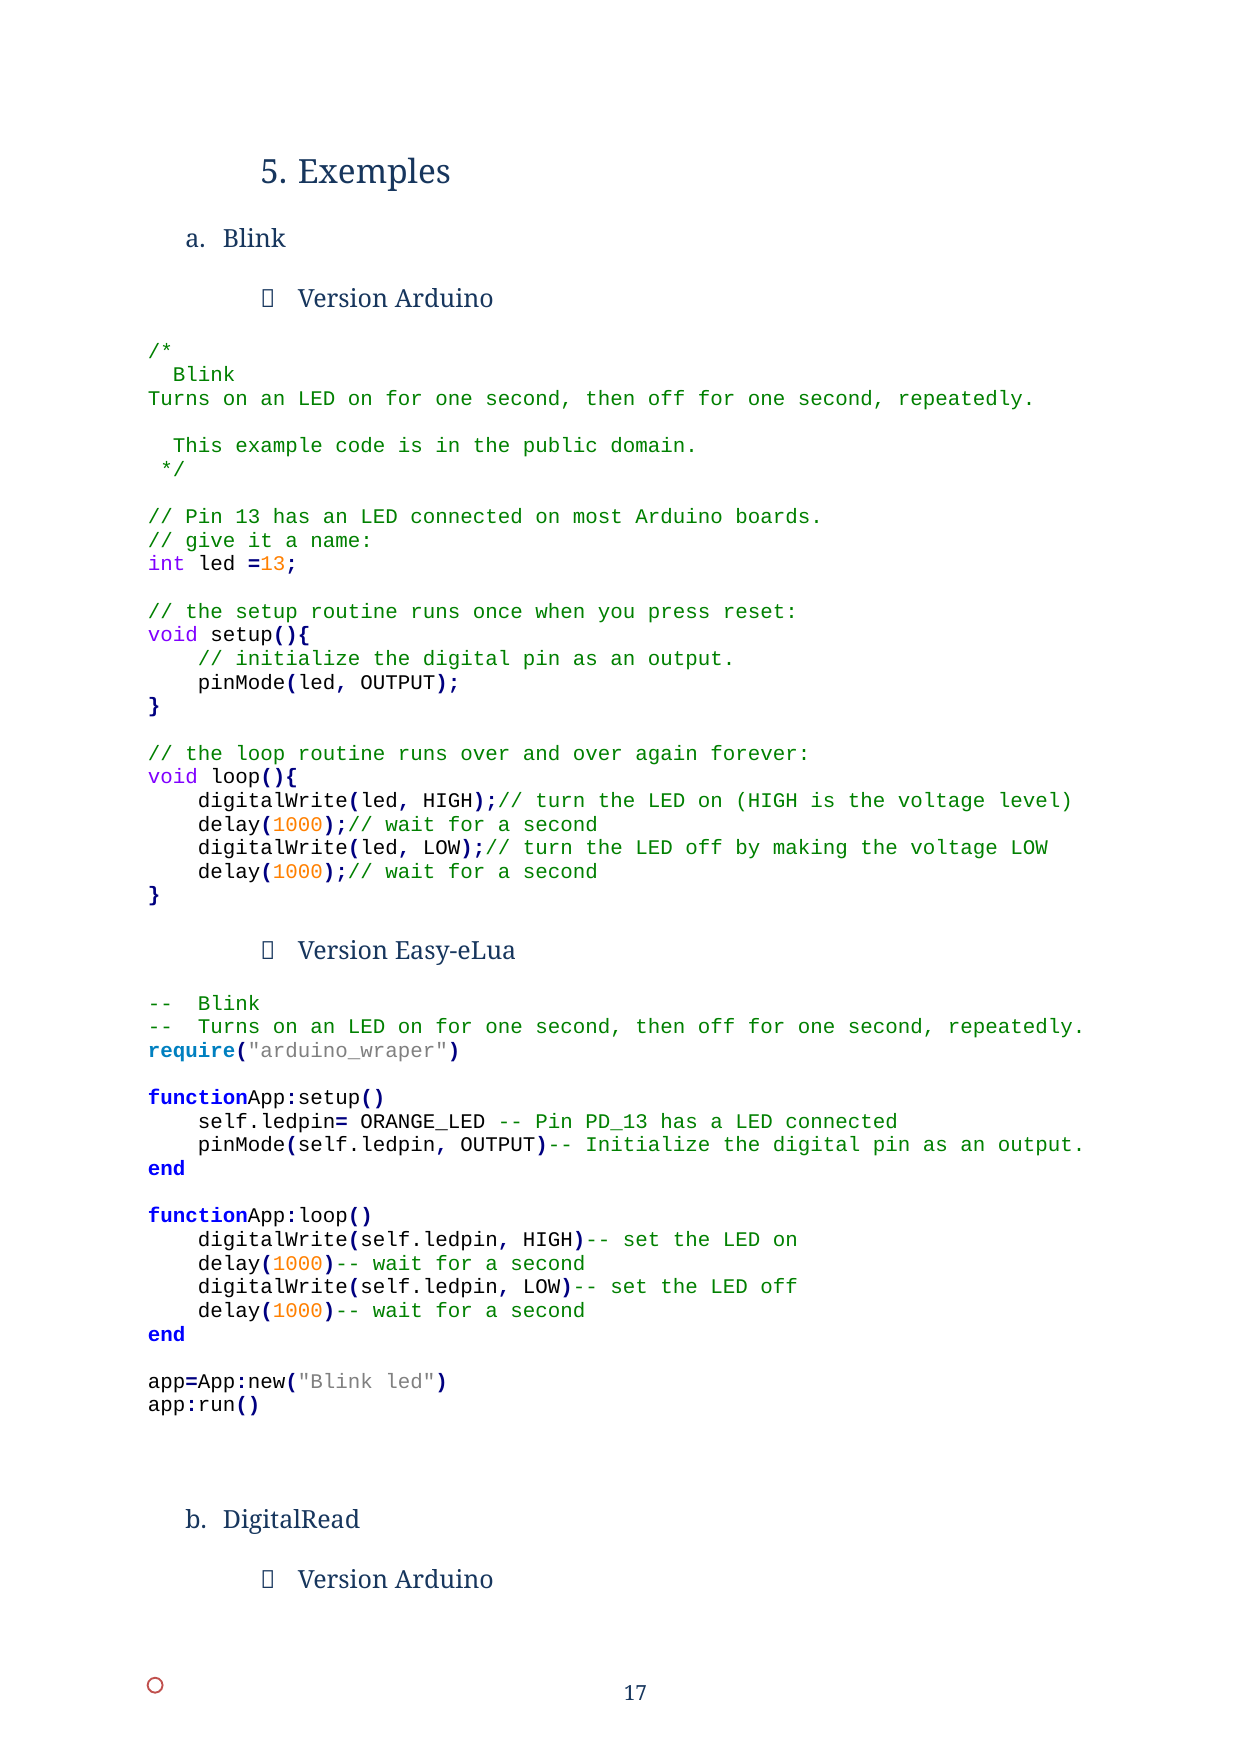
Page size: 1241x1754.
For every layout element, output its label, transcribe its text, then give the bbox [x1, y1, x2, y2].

text -- Turns on an LED on for one second, then off for one second, repeatedly. [148, 1016, 1093, 1040]
list DigitalRead [185, 1502, 1093, 1536]
text */ [148, 459, 1093, 482]
text digitalWrite(led, LOW);// turn the LED off by making the voltage LOW [148, 837, 1093, 861]
text digitalWrite(led, HIGH);// turn the LED on (HIGH is the voltage level) [148, 790, 1093, 813]
list Exemples [260, 148, 1093, 193]
list Blink [185, 221, 1093, 255]
text require("arduino_wraper") [148, 1040, 1093, 1063]
text // initialize the digital pin as an output. [148, 648, 1093, 672]
text pinMode(self.ledpin, OUTPUT)-- Initialize the digital pin as an output. [148, 1134, 1093, 1158]
text This example code is in the public domain. [148, 435, 1093, 459]
text Blink [148, 364, 1093, 388]
text app:run() [148, 1394, 1093, 1418]
text delay(1000);// wait for a second [148, 813, 1093, 837]
list Version Arduino [260, 1562, 1093, 1596]
text /* [148, 341, 1093, 364]
text delay(1000)-- wait for a second [148, 1300, 1093, 1323]
list Version Arduino [260, 281, 1093, 315]
text } [148, 884, 1093, 908]
text end [148, 1158, 1093, 1182]
text app=App:new("Blink led") [148, 1371, 1093, 1394]
text // Pin 13 has an LED connected on most Arduino boards. [148, 506, 1093, 530]
text digitalWrite(self.ledpin, LOW)-- set the LED off [148, 1276, 1093, 1300]
text functionApp:loop() [148, 1205, 1093, 1229]
text Turns on an LED on for one second, then off for one second, repeatedly. [148, 388, 1093, 412]
text // give it a name: [148, 530, 1093, 553]
text delay(1000)-- wait for a second [148, 1253, 1093, 1276]
text void loop(){ [148, 766, 1093, 790]
text pinMode(led, OUTPUT); [148, 672, 1093, 695]
text functionApp:setup() [148, 1087, 1093, 1111]
text digitalWrite(self.ledpin, HIGH)-- set the LED on [148, 1229, 1093, 1253]
list Version Easy-eLua [260, 932, 1093, 967]
text end [148, 1323, 1093, 1347]
text } [148, 695, 1093, 719]
text // the loop routine runs over and over again forever: [148, 743, 1093, 766]
text -- Blink [148, 992, 1093, 1016]
text void setup(){ [148, 624, 1093, 648]
text delay(1000);// wait for a second [148, 861, 1093, 884]
text self.ledpin= ORANGE_LED -- Pin PD_13 has a LED connected [148, 1111, 1093, 1134]
text int led =13; [148, 553, 1093, 577]
text // the setup routine runs once when you press reset: [148, 601, 1093, 624]
